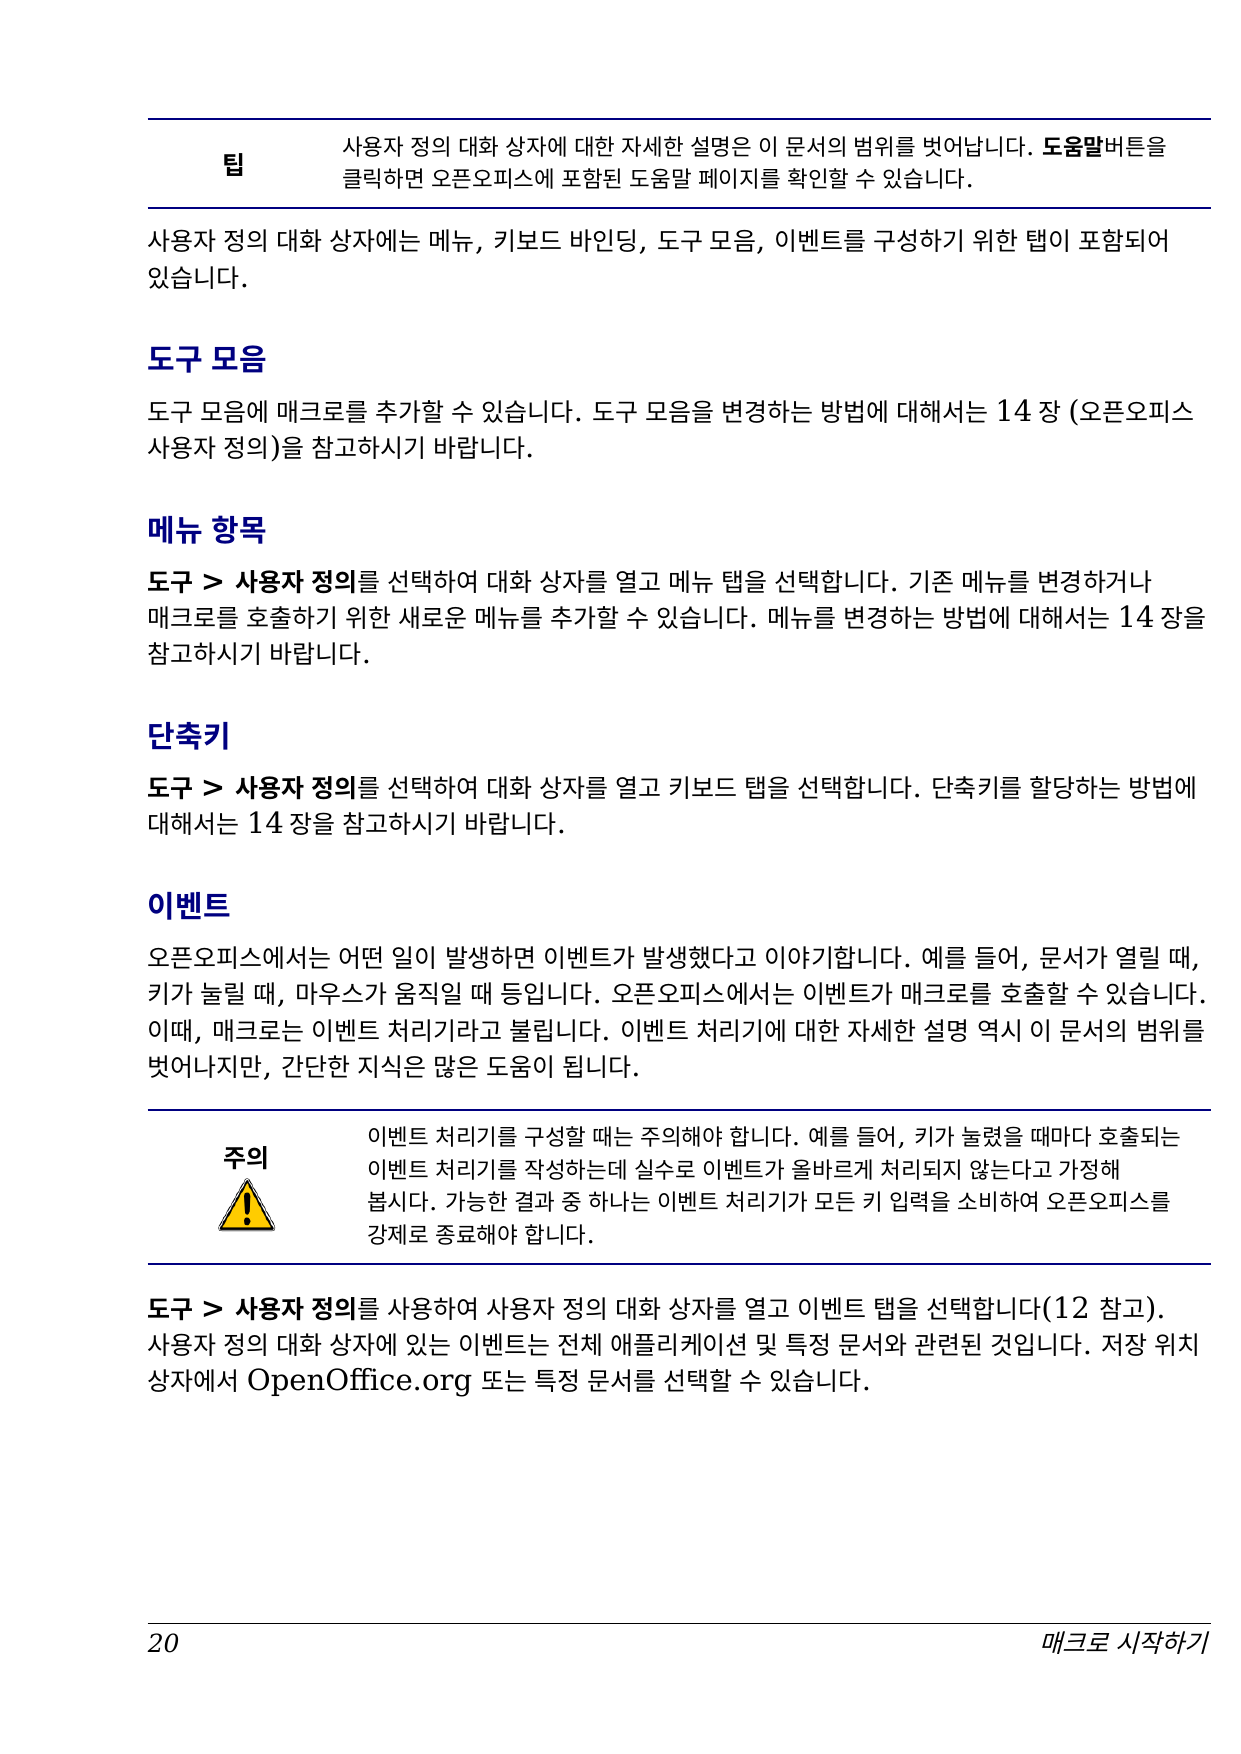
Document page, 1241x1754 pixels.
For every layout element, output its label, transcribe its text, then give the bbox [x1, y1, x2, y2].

picture [214, 1175, 279, 1235]
table_header 사용자 정의 대화 상자에 대한 자세한 설명은 이 문서의 범위를 벗어납니다. 도움말버튼을 클릭하면 오픈오피스에 포함된 도움말 페이지를 확인할 수 있습니다. [321, 120, 1211, 207]
text 도구 모음에 매크로를 추가할 수 있습니다. 도구 모음을 변경하는 방법에 대해서는 14장 (오픈오피스 사용자 정의)을 참고하시기 바랍니다. [148, 392, 1211, 464]
text 도구 > 사용자 정의를 선택하여 대화 상자를 열고 메뉴 탭을 선택합니다. 기존 메뉴를 변경하거나 매크로를 호출하기 위한 새로운 메뉴를 추가할 수 있습니다. 메뉴를 변경하는 방법에 대해서는 14장을 참고하시기 바랍니다. [148, 562, 1211, 671]
text 사용자 정의 대화 상자에는 메뉴, 키보드 바인딩, 도구 모음, 이벤트를 구성하기 위한 탭이 포함되어 있습니다. [148, 222, 1211, 294]
table_header 주의 [148, 1111, 346, 1263]
subtitle 도구 모음 [148, 336, 1211, 379]
text 도구 > 사용자 정의를 사용하여 사용자 정의 대화 상자를 열고 이벤트 탭을 선택합니다(그림 12 참고). 사용자 정의 대화 상자에 있는 이벤트는 전체 애플리케이션 및 특정 문서와 관련된 것입니다. 저장 위치 상자에서 OpenOffice.org 또는 특정 문서를 선택할 수 있습니다. [148, 1289, 1211, 1398]
subtitle 단축키 [148, 712, 1211, 756]
text 오픈오피스에서는 어떤 일이 발생하면 이벤트가 발생했다고 이야기합니다. 예를 들어, 문서가 열릴 때, 키가 눌릴 때, 마우스가 움직일 때 등입니다. 오픈오피스에서는 이벤트가 매크로를 호출할 수 있습니다. 이때, 매크로는 이벤트 처리기라고 불립니다. 이벤트 처리기에 대한 자세한 설명 역시 이 문서의 범위를 벗어나지만, 간단한 지식은 많은 도움이 됩니다. [148, 938, 1211, 1083]
text 도구 > 사용자 정의를 선택하여 대화 상자를 열고 키보드 탭을 선택합니다. 단축키를 할당하는 방법에 대해서는 14장을 참고하시기 바랍니다. [148, 768, 1217, 841]
subtitle 메뉴 항목 [148, 506, 1211, 549]
subtitle 이벤트 [148, 883, 1211, 926]
table_header 팁 [148, 120, 321, 207]
table_header 이벤트 처리기를 구성할 때는 주의해야 합니다. 예를 들어, 키가 눌렸을 때마다 호출되는 이벤트 처리기를 작성하는데 실수로 이벤트가 올바르게 처리되지 않는다고 가정해 봅시다. 가능한 결과 중 하나는 이벤트 처리기가 모든 키 입력을 소비하여 오픈오피스를 강제로 종료해야 합니다. [346, 1111, 1211, 1263]
